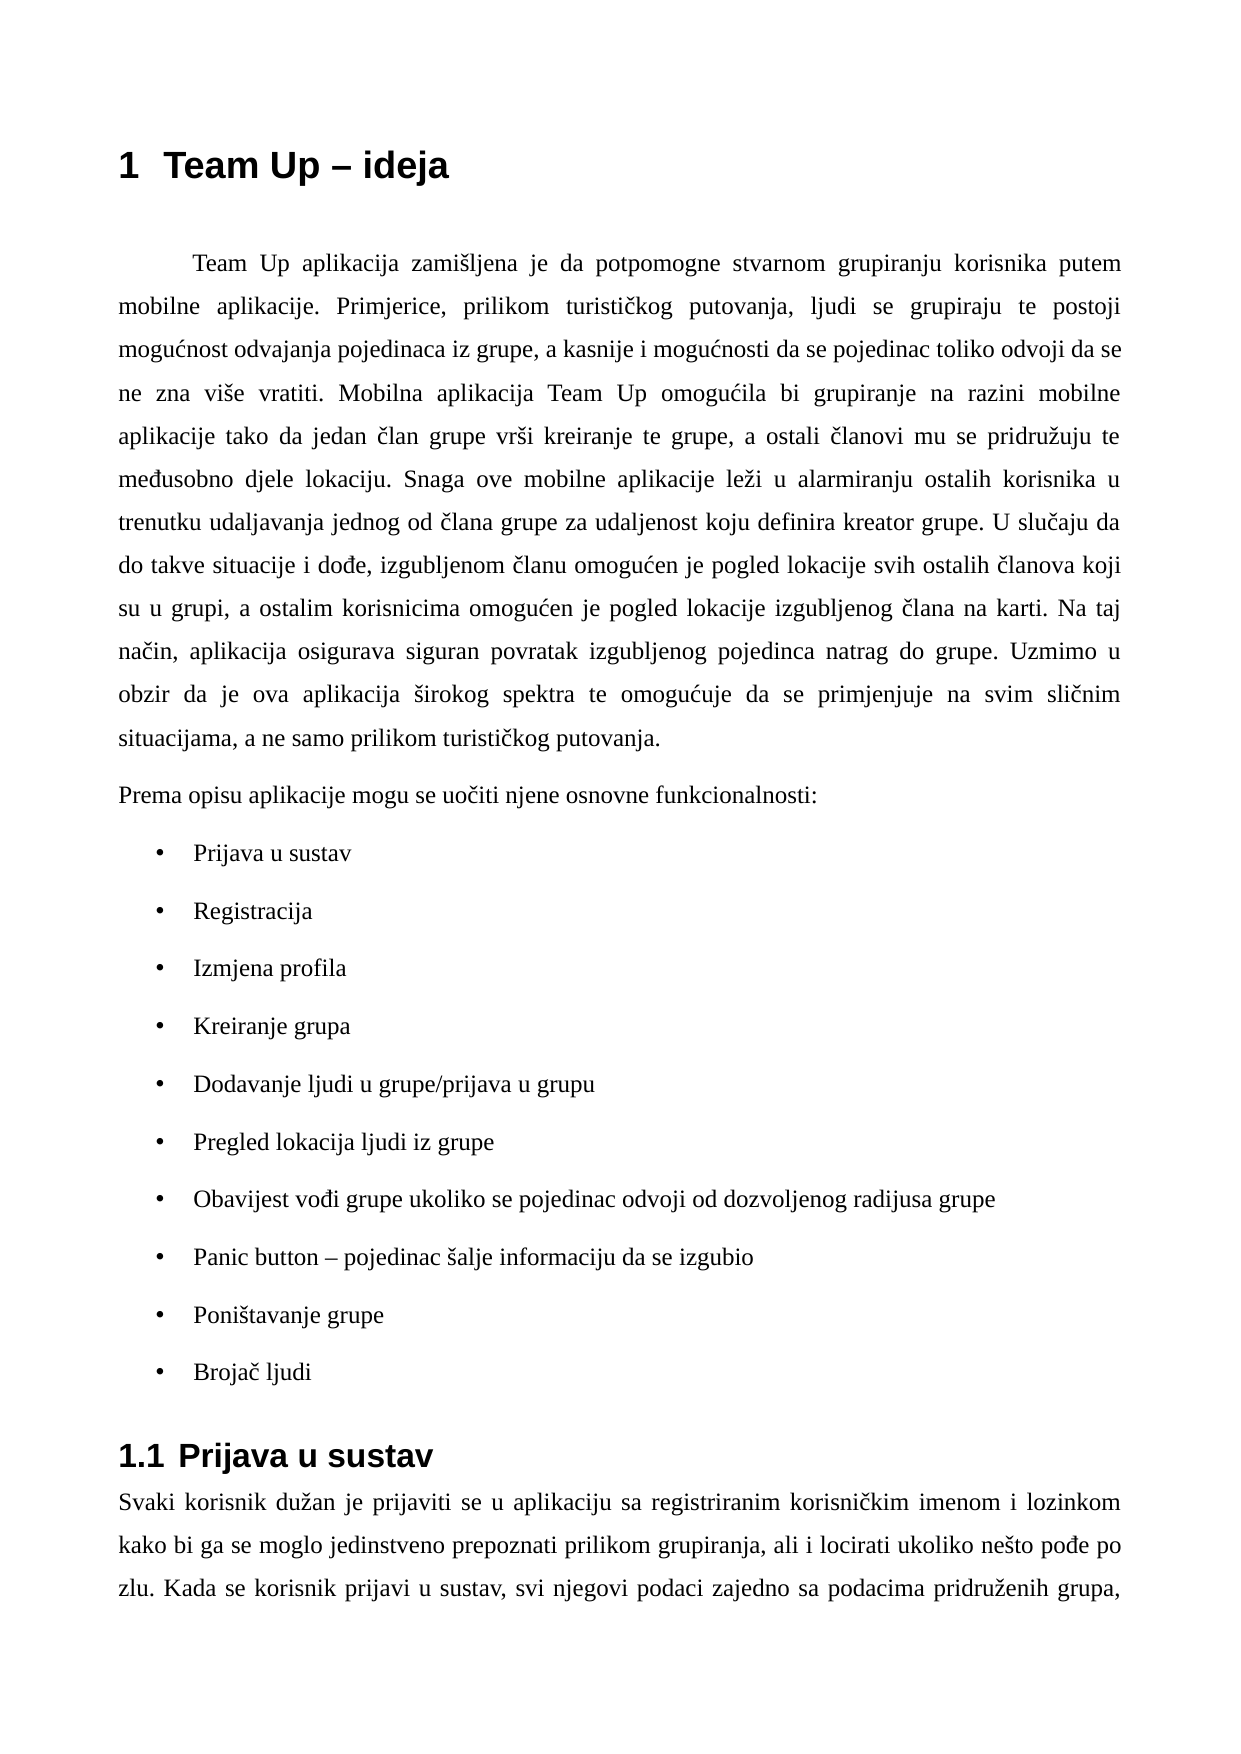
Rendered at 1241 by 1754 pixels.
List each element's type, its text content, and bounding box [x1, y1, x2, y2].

list Prijava u sustav [156, 838, 1122, 867]
list Kreiranje grupa [156, 1011, 1122, 1040]
list Izmjena profila [156, 953, 1122, 982]
text Team Up aplikacija zamišljena je da potpomogne stvarnom grupiranju korisnika putem mobilne aplikacije. Primjerice, prilikom turističkog putovanja, ljudi se grupiraju te postoji mogućnost odvajanja pojedinaca iz grupe, a kasnije i mogućnosti da se pojedinac toliko odvoji da se ne zna više vratiti. Mobilna aplikacija Team Up omogućila bi grupiranje na razini mobilne aplikacije tako da jedan član grupe vrši kreiranje te grupe, a ostali članovi mu se pridružuju te međusobno djele lokaciju. Snaga ove mobilne aplikacije leži u alarmiranju ostalih korisnika u trenutku udaljavanja jednog od člana grupe za udaljenost koju definira kreator grupe. U slučaju da do takve situacije i dođe, izgubljenom članu omogućen je pogled lokacije svih ostalih članova koji su u grupi, a ostalim korisnicima omogućen je pogled lokacije izgubljenog člana na karti. Na taj način, aplikacija osigurava siguran povratak izgubljenog pojedinca natrag do grupe. Uzmimo u obzir da je ova aplikacija širokog spektra te omogućuje da se primjenjuje na svim sličnim situacijama, a ne samo prilikom turističkog putovanja. [118, 248, 1122, 751]
list Poništavanje grupe [156, 1300, 1122, 1328]
list Obavijest vođi grupe ukoliko se pojedinac odvoji od dozvoljenog radijusa grupe [156, 1184, 1122, 1213]
text Prema opisu aplikacije mogu se uočiti njene osnovne funkcionalnosti: [118, 780, 1122, 809]
text Svaki korisnik dužan je prijaviti se u aplikaciju sa registriranim korisničkim imenom i lozinkom kako bi ga se moglo jedinstveno prepoznati prilikom grupiranja, ali i locirati ukoliko nešto pođe po zlu. Kada se korisnik prijavi u sustav, svi njegovi podaci zajedno sa podacima pridruženih grupa, [118, 1487, 1122, 1602]
subtitle Prijava u sustav [118, 1436, 1122, 1475]
list Pregled lokacija ljudi iz grupe [156, 1127, 1122, 1155]
list Brojač ljudi [156, 1357, 1122, 1386]
list Registracija [156, 896, 1122, 924]
list Panic button – pojedinac šalje informaciju da se izgubio [156, 1242, 1122, 1271]
list Dodavanje ljudi u grupe/prijava u grupu [156, 1069, 1122, 1098]
subtitle Team Up – ideja [118, 143, 1122, 187]
